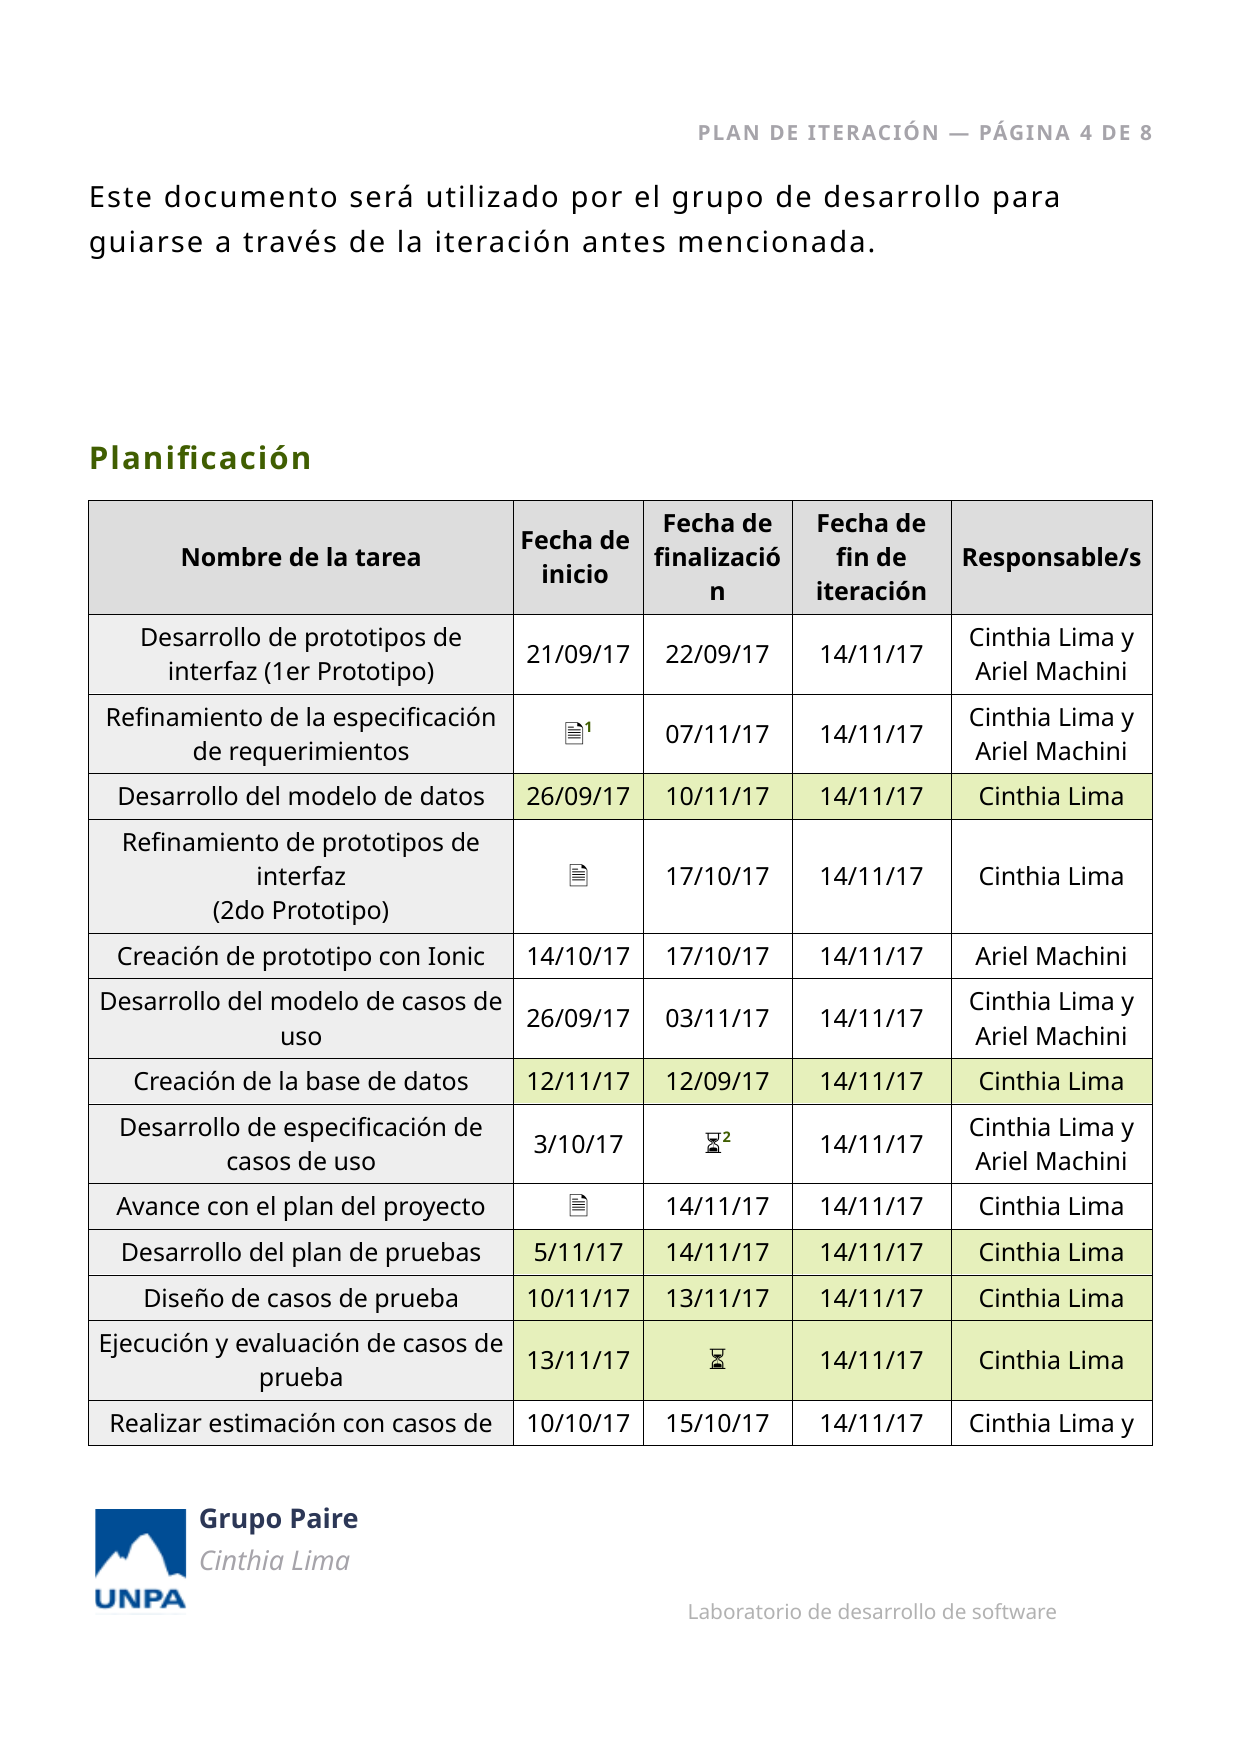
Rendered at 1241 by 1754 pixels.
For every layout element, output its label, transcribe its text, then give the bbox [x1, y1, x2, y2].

table_cell 🗎 [514, 820, 643, 933]
table_cell Creación de prototipo con Ionic [89, 934, 513, 978]
table_cell Cinthia Lima [952, 1184, 1152, 1229]
table_cell Desarrollo de prototipos de interfaz (1er Prototipo) [89, 615, 513, 693]
table_cell 26/09/17 [514, 774, 643, 819]
table_cell Cinthia Lima [952, 1321, 1152, 1400]
table_cell Creación de la base de datos [89, 1059, 513, 1103]
table_cell Cinthia Lima y Ariel Machini [952, 1105, 1152, 1183]
table_header Nombre de la tarea [89, 501, 513, 614]
table_cell Desarrollo de especificación de casos de uso [89, 1105, 513, 1183]
table_cell 22/09/17 [644, 615, 792, 693]
table_cell 14/11/17 [793, 1184, 951, 1229]
table_cell Desarrollo del modelo de datos [89, 774, 513, 819]
table_cell 14/11/17 [793, 1276, 951, 1320]
table_cell 5/11/17 [514, 1230, 643, 1274]
table_header Fecha de finalización [644, 501, 792, 614]
table_cell 14/11/17 [644, 1230, 792, 1274]
table_header Responsable/s [952, 501, 1152, 614]
table_header Fecha de inicio [514, 501, 643, 614]
text Planificación [88, 436, 1152, 479]
table_cell 12/09/17 [644, 1059, 792, 1103]
picture [95, 1509, 187, 1615]
table_cell 15/10/17 [644, 1401, 792, 1445]
table_cell 03/11/17 [644, 979, 792, 1058]
table_cell Cinthia Lima [952, 1276, 1152, 1320]
table_cell Diseño de casos de prueba [89, 1276, 513, 1320]
table_cell 14/11/17 [793, 1401, 951, 1445]
table_cell 14/11/17 [793, 934, 951, 978]
table_cell Cinthia Lima [952, 774, 1152, 819]
table_cell 17/10/17 [644, 820, 792, 933]
table_cell 14/11/17 [793, 615, 951, 693]
table_cell Desarrollo del modelo de casos de uso [89, 979, 513, 1058]
table_cell Cinthia Lima [952, 820, 1152, 933]
table_cell ⏳ [644, 1321, 792, 1400]
table_cell Cinthia Lima y Ariel Machini [952, 979, 1152, 1058]
table_cell Desarrollo del plan de pruebas [89, 1230, 513, 1274]
table_cell 14/11/17 [793, 1321, 951, 1400]
text Este documento será utilizado por el grupo de desarrollo para guiarse a través de la iteración antes mencionada. [88, 176, 1152, 261]
table_cell Refinamiento de prototipos de interfaz (2do Prototipo) [89, 820, 513, 933]
table_cell Cinthia Lima y Ariel Machini [952, 615, 1152, 693]
table_cell Cinthia Lima y Ariel Machini [952, 695, 1152, 773]
table_header Fecha de fin de iteración [793, 501, 951, 614]
table_cell Ejecución y evaluación de casos de prueba [89, 1321, 513, 1400]
table_cell Avance con el plan del proyecto [89, 1184, 513, 1229]
table_cell Cinthia Lima [952, 1059, 1152, 1103]
table_cell 14/11/17 [793, 1059, 951, 1103]
table_cell Refinamiento de la especificación de requerimientos [89, 695, 513, 773]
table_cell 14/11/17 [793, 695, 951, 773]
table_cell 14/10/17 [514, 934, 643, 978]
table_cell 14/11/17 [793, 979, 951, 1058]
table_cell 10/11/17 [514, 1276, 643, 1320]
table_cell 26/09/17 [514, 979, 643, 1058]
table_cell 🗎1 [514, 695, 643, 773]
table_cell 12/11/17 [514, 1059, 643, 1103]
table_cell 14/11/17 [793, 1105, 951, 1183]
table_cell 14/11/17 [793, 820, 951, 933]
table_cell 14/11/17 [793, 1230, 951, 1274]
table_cell 10/10/17 [514, 1401, 643, 1445]
table_cell 14/11/17 [793, 774, 951, 819]
table_cell ⏳2 [644, 1105, 792, 1183]
table_cell 3/10/17 [514, 1105, 643, 1183]
table_cell 07/11/17 [644, 695, 792, 773]
table_cell Ariel Machini [952, 934, 1152, 978]
table_cell Cinthia Lima y [952, 1401, 1152, 1445]
table_cell Cinthia Lima [952, 1230, 1152, 1274]
table_cell 🗎 [514, 1184, 643, 1229]
table_cell Realizar estimación con casos de [89, 1401, 513, 1445]
table_cell 17/10/17 [644, 934, 792, 978]
table_cell 13/11/17 [644, 1276, 792, 1320]
table_cell 21/09/17 [514, 615, 643, 693]
table_cell 13/11/17 [514, 1321, 643, 1400]
table_cell 14/11/17 [644, 1184, 792, 1229]
table_cell 10/11/17 [644, 774, 792, 819]
